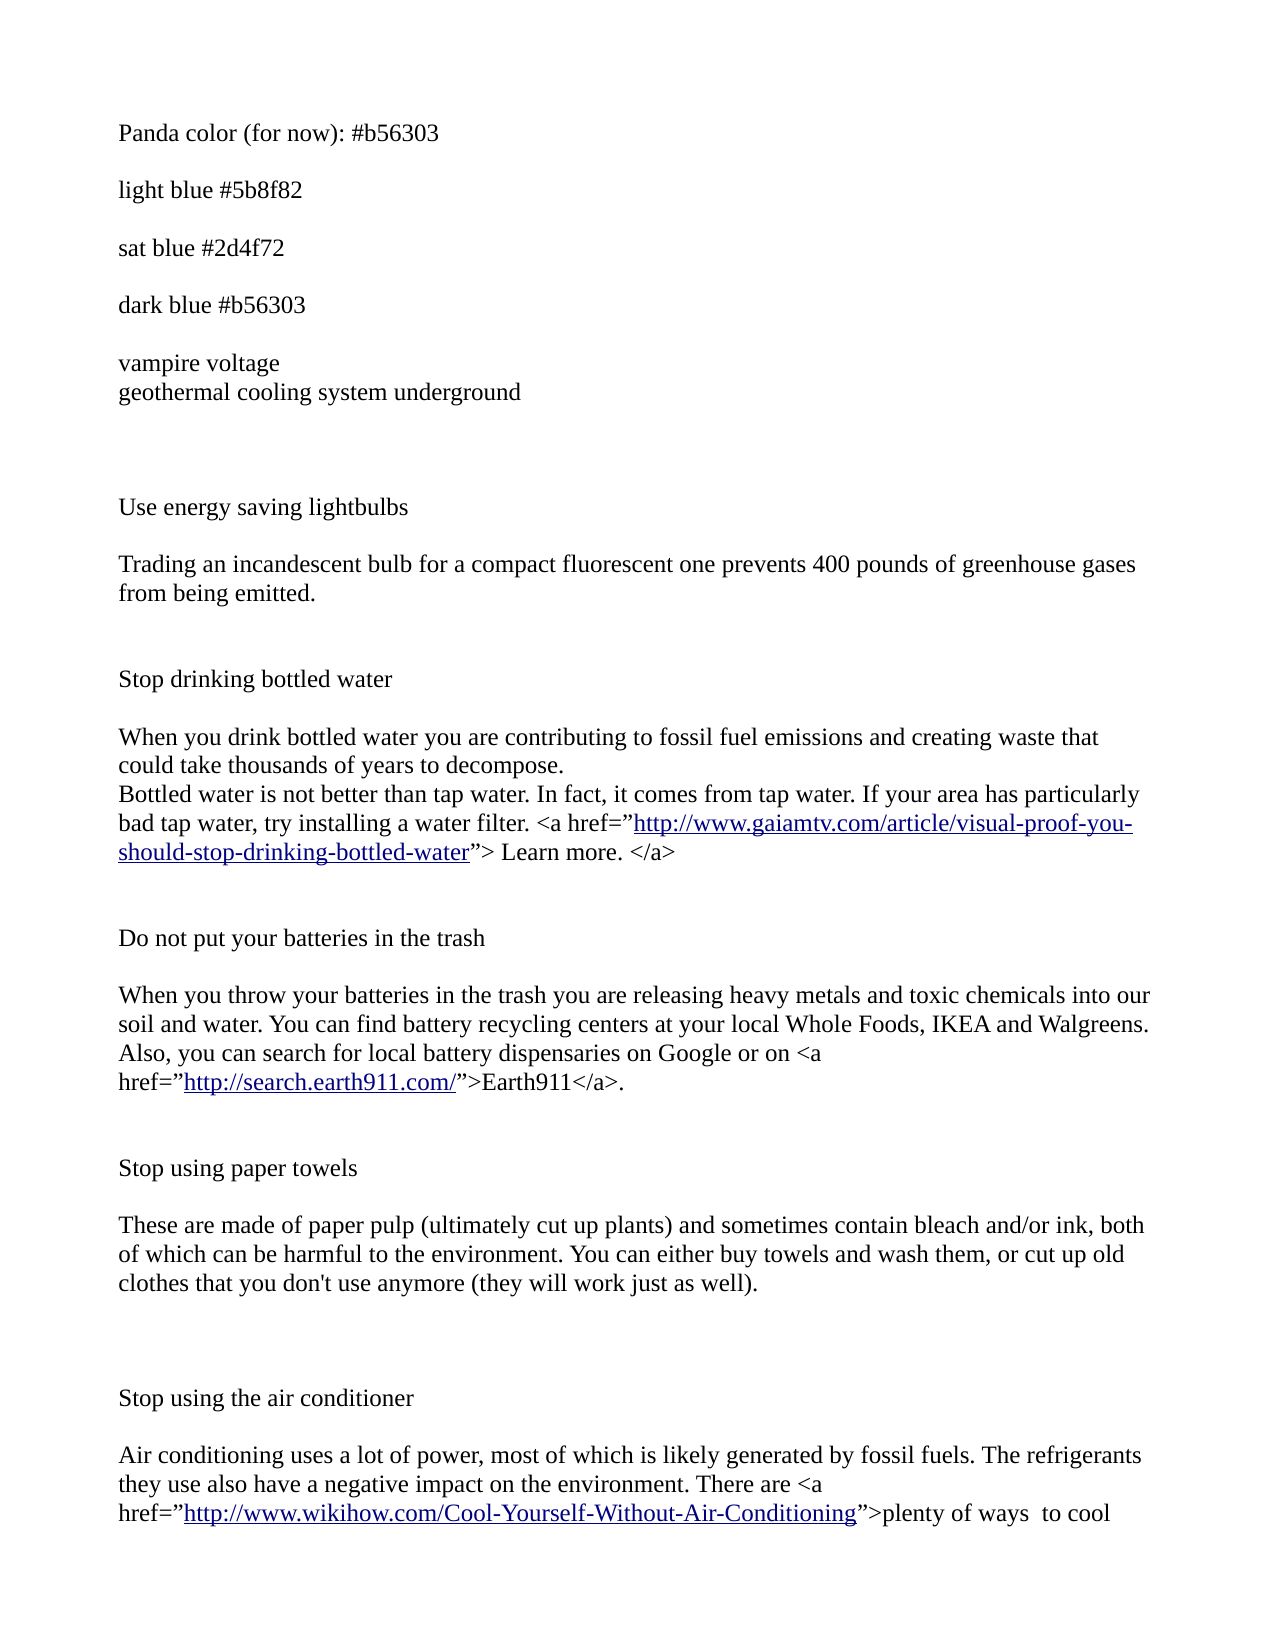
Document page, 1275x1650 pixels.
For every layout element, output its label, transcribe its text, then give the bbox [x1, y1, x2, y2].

text These are made of paper pulp (ultimately cut up plants) and sometimes contain bleach and/or ink, both of which can be harmful to the environment. You can either buy towels and wash them, or cut up old clothes that you don't use anymore (they will work just as well). [118, 1211, 1157, 1297]
text When you throw your batteries in the trash you are releasing heavy metals and toxic chemicals into our soil and water. You can find battery recycling centers at your local Whole Foods, IKEA and Walgreens. Also, you can search for local battery dispensaries on Google or on <a href=”http://search.earth911.com/”>Earth911</a>. [118, 981, 1157, 1096]
text Stop using paper towels [118, 1153, 1157, 1182]
text Use energy saving lightbulbs [118, 492, 1157, 521]
text Panda color (for now): #b56303 [118, 118, 1157, 147]
text Stop drinking bottled water [118, 664, 1157, 693]
text sat blue #2d4f72 [118, 233, 1157, 262]
text light blue #5b8f82 [118, 176, 1157, 204]
text Do not put your batteries in the trash [118, 923, 1157, 952]
text vampire voltage [118, 348, 1157, 377]
text When you drink bottled water you are contributing to fossil fuel emissions and creating waste that could take thousands of years to decompose. [118, 722, 1157, 779]
text Trading an incandescent bulb for a compact fluorescent one prevents 400 pounds of greenhouse gases from being emitted. [118, 549, 1157, 607]
text Air conditioning uses a lot of power, most of which is likely generated by fossil fuels. The refrigerants they use also have a negative impact on the environment. There are <a href=”http://www.wikihow.com/Cool-Yourself-Without-Air-Conditioning”>plenty of ways to cool [118, 1441, 1157, 1527]
text Stop using the air conditioner [118, 1383, 1157, 1412]
text Bottled water is not better than tap water. In fact, it comes from tap water. If your area has particularly bad tap water, try installing a water filter. <a href=”http://www.gaiamtv.com/article/visual-proof-you-should-stop-drinking-bottled-water”> Learn more. </a> [118, 779, 1157, 866]
text geothermal cooling system underground [118, 377, 1157, 406]
text dark blue #b56303 [118, 291, 1157, 319]
